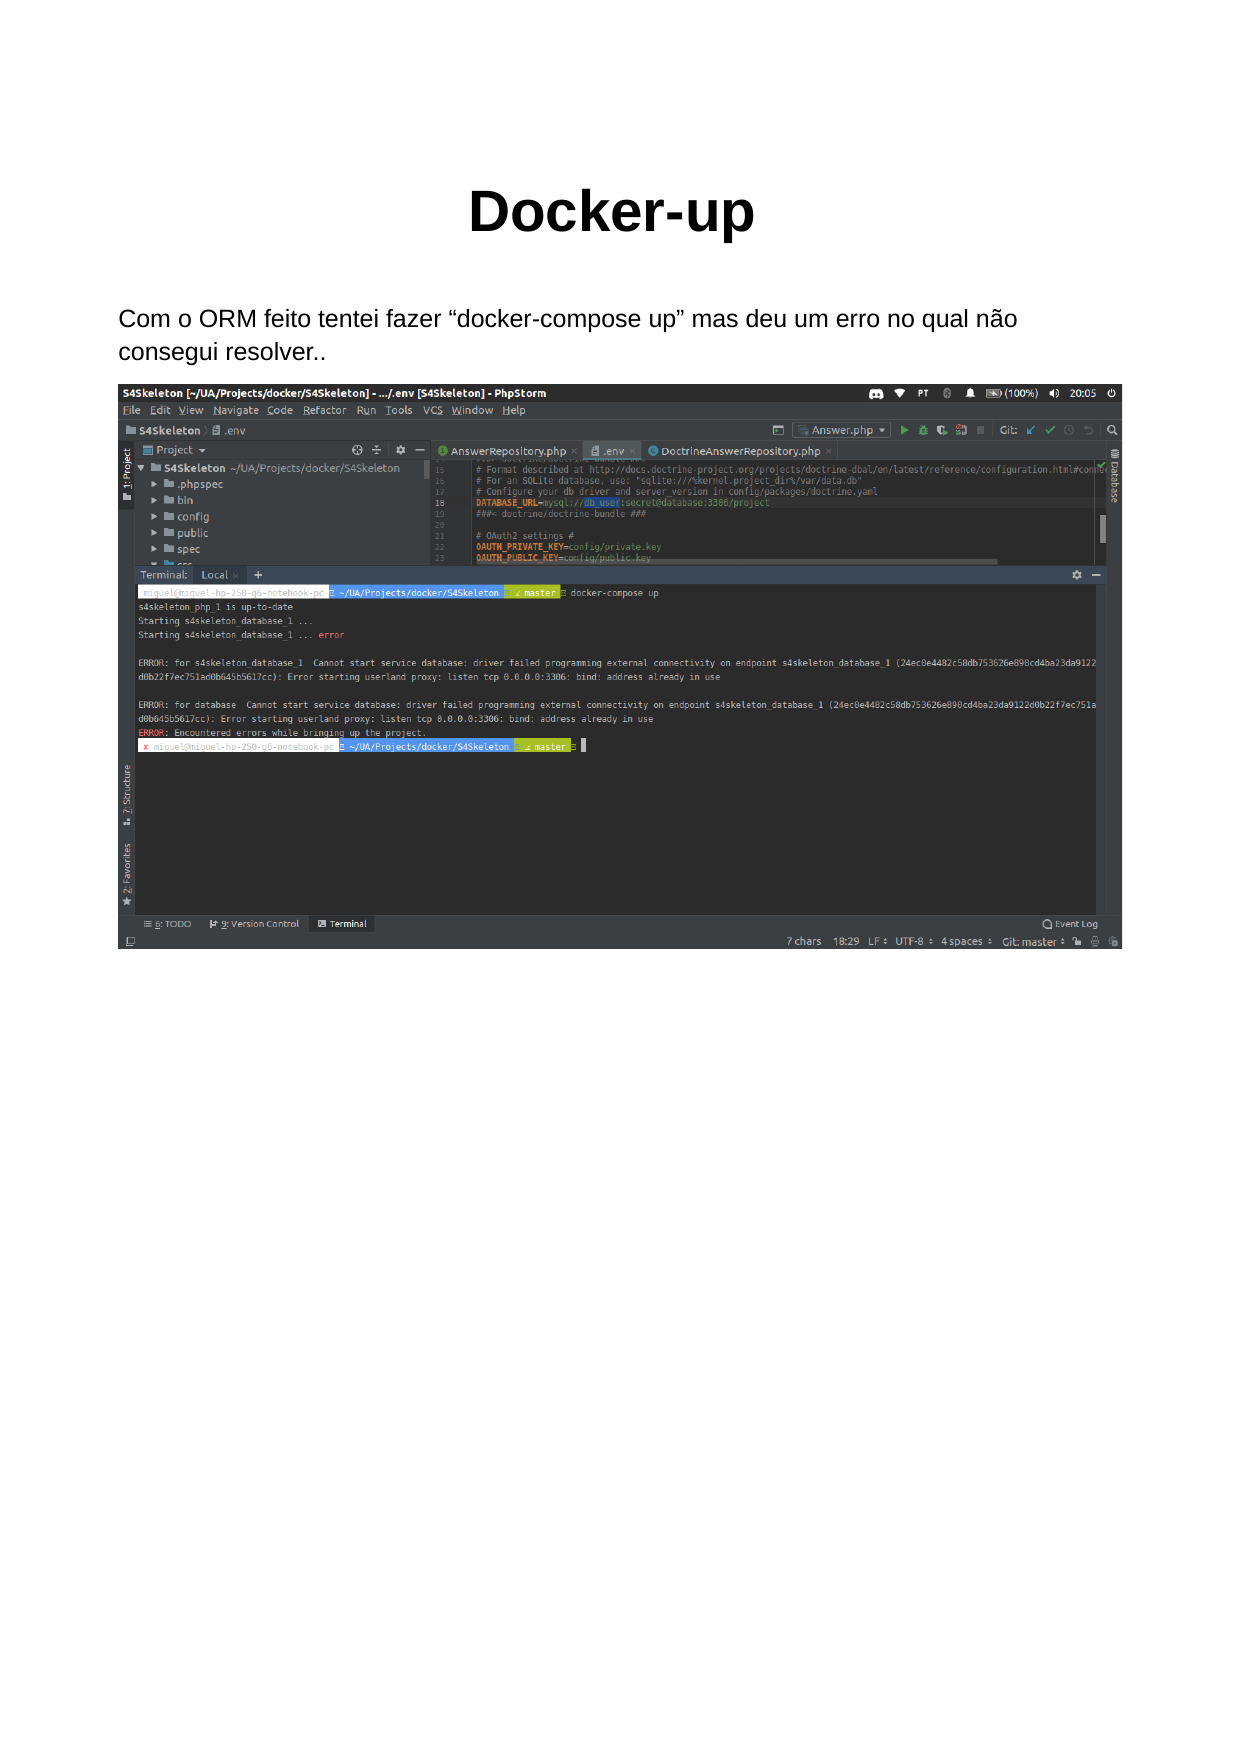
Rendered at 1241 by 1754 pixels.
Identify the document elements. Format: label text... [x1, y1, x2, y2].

subtitle Docker-up [118, 176, 1122, 243]
text Com o ORM feito tentei fazer “docker-compose up” mas deu um erro no qual não consegui resolver.. [118, 303, 1122, 365]
picture [118, 384, 1123, 949]
